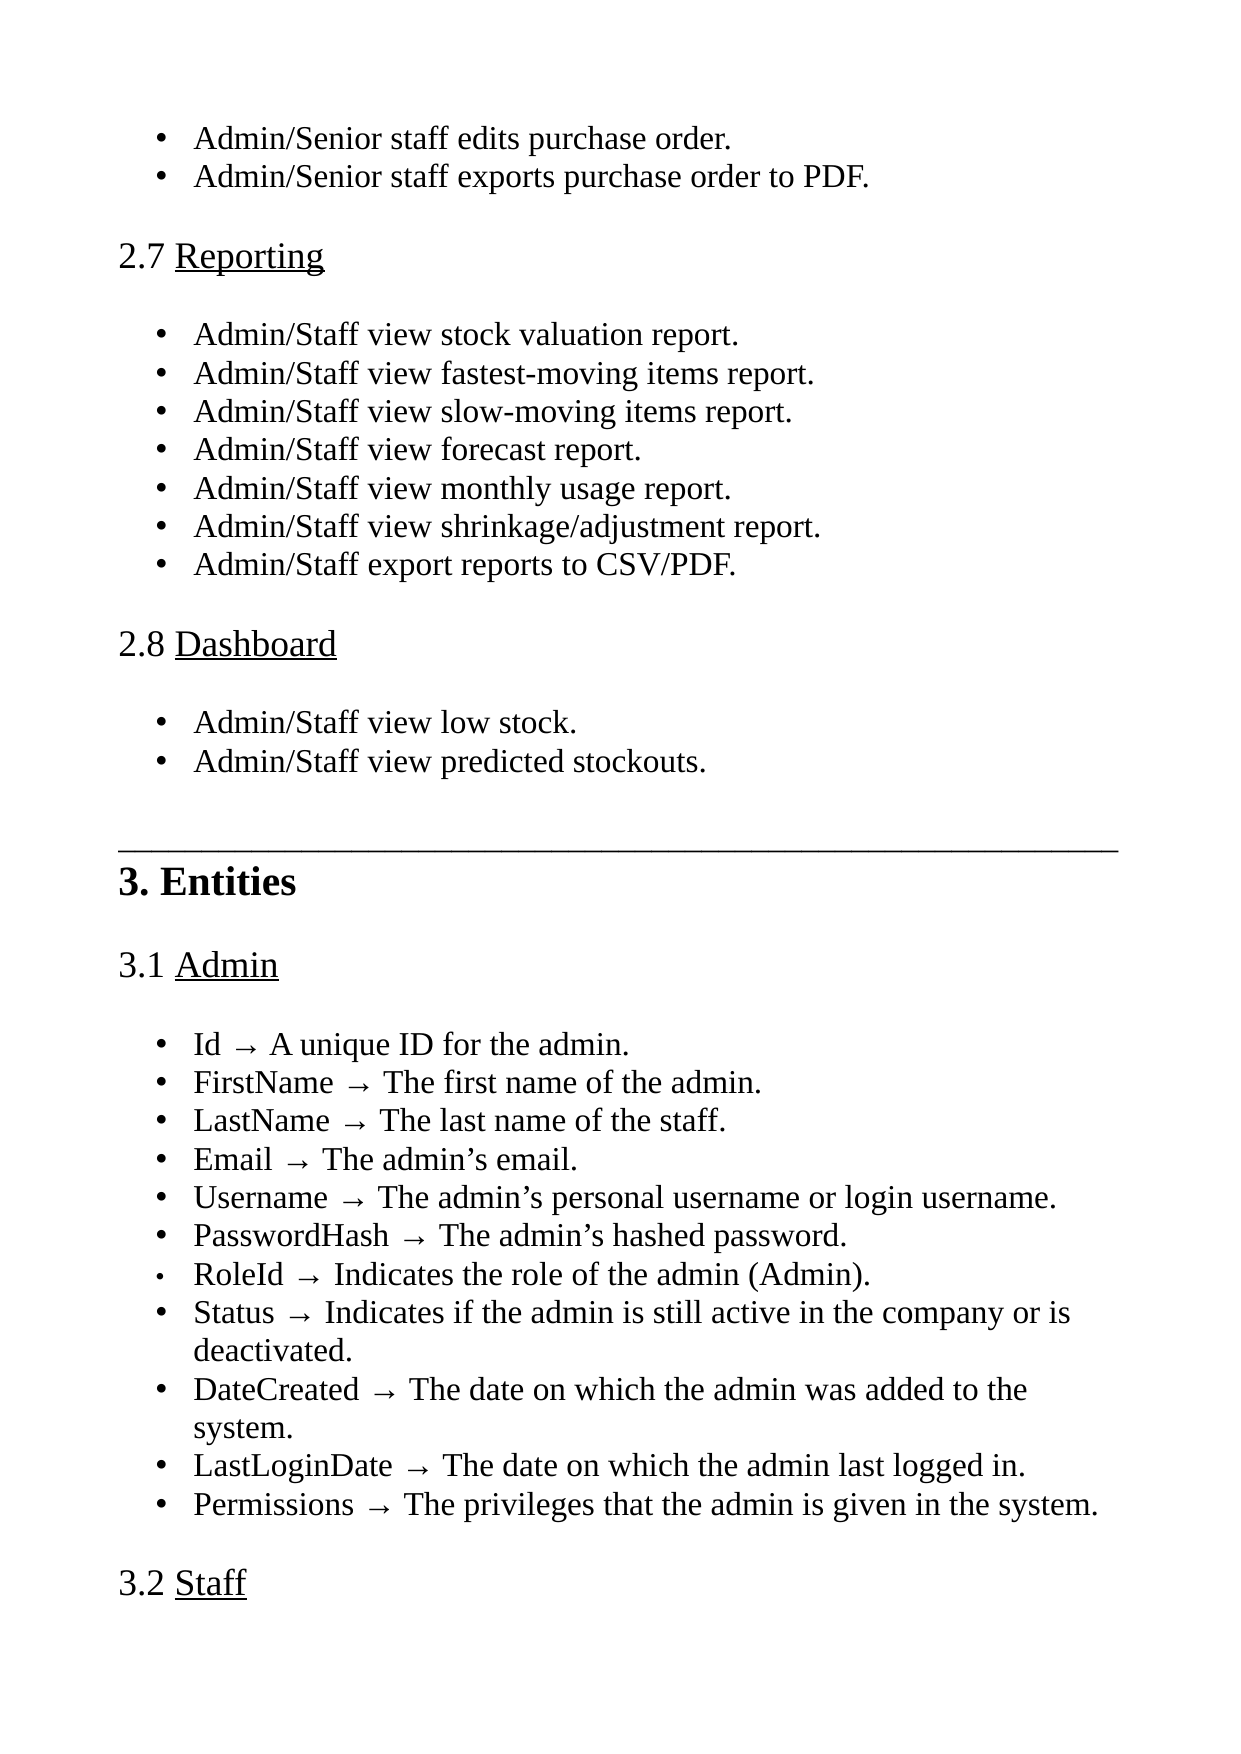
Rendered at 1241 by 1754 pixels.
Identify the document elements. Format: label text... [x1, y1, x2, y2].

list LastLoginDate → The date on which the admin last logged in. [156, 1445, 1122, 1484]
list Permissions → The privileges that the admin is given in the system. [156, 1484, 1122, 1522]
text ____________________________________________________________ [118, 818, 1122, 856]
list Admin/Senior staff edits purchase order. [156, 118, 1122, 156]
list Admin/Staff view stock valuation report. [156, 314, 1122, 353]
list Email → The admin’s email. [156, 1139, 1122, 1177]
list RoleId → Indicates the role of the admin (Admin). [156, 1254, 1122, 1292]
list Status → Indicates if the admin is still active in the company or is deactivated. [156, 1292, 1122, 1369]
list Admin/Staff view slow-moving items report. [156, 391, 1122, 429]
list LastName → The last name of the staff. [156, 1100, 1122, 1139]
list PasswordHash → The admin’s hashed password. [156, 1215, 1122, 1254]
list FirstName → The first name of the admin. [156, 1062, 1122, 1100]
list DateCreated → The date on which the admin was added to the system. [156, 1369, 1122, 1445]
list Id → A unique ID for the admin. [156, 1024, 1122, 1062]
list Admin/Staff view monthly usage report. [156, 468, 1122, 506]
text 3.2 Staff [118, 1560, 1122, 1603]
text 2.7 Reporting [118, 233, 1122, 276]
list Admin/Staff export reports to CSV/PDF. [156, 544, 1122, 583]
list Admin/Senior staff exports purchase order to PDF. [156, 156, 1122, 195]
list Admin/Staff view fastest-moving items report. [156, 353, 1122, 391]
list Username → The admin’s personal username or login username. [156, 1177, 1122, 1215]
list Admin/Staff view forecast report. [156, 429, 1122, 468]
text 3. Entities [118, 856, 1122, 904]
text 2.8 Dashboard [118, 621, 1122, 664]
text 3.1 Admin [118, 942, 1122, 985]
list Admin/Staff view low stock. [156, 703, 1122, 741]
list Admin/Staff view predicted stockouts. [156, 741, 1122, 779]
list Admin/Staff view shrinkage/adjustment report. [156, 506, 1122, 544]
